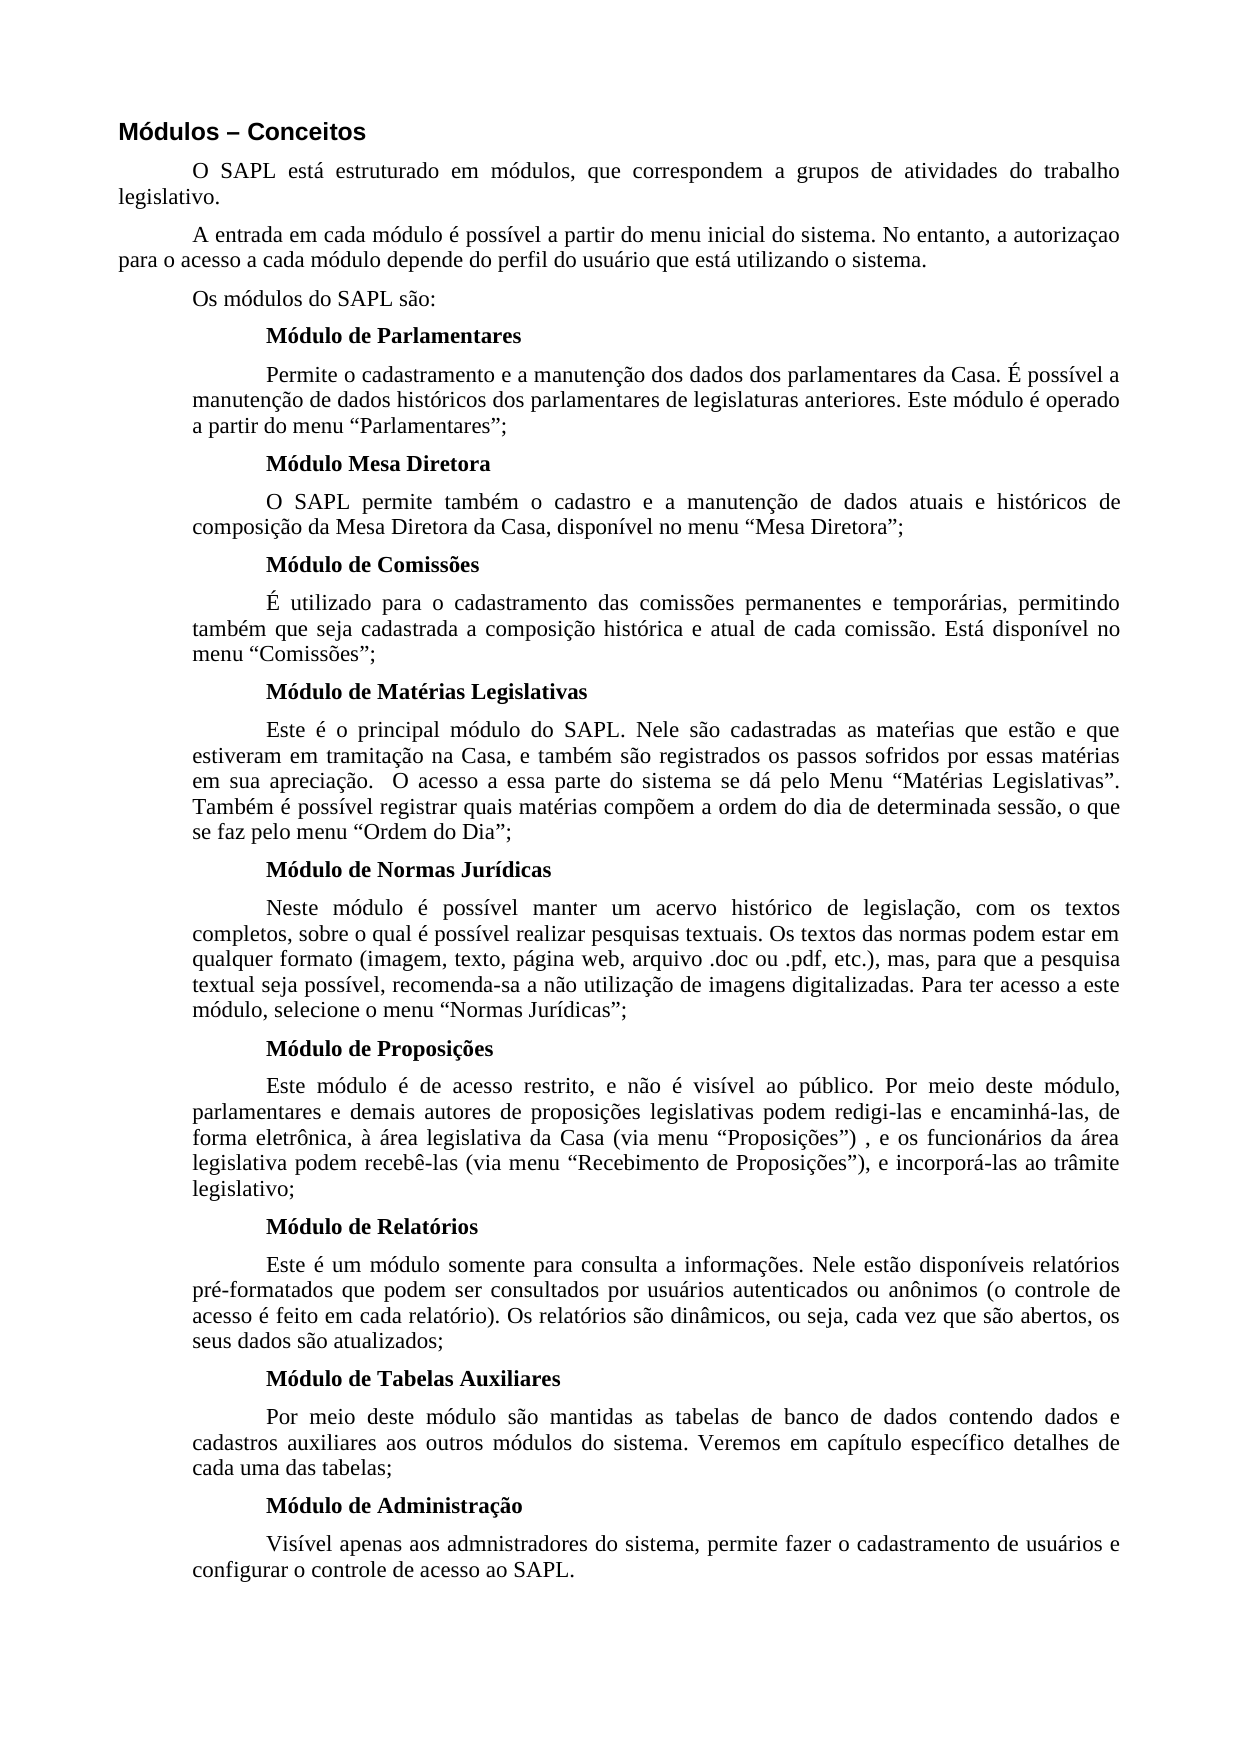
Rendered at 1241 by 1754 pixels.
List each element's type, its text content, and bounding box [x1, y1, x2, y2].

text Módulo Mesa Diretora [118, 451, 1122, 476]
text Este é o principal módulo do SAPL. Nele são cadastradas as mateŕias que estão e que estiveram em tramitação na Casa, e também são registrados os passos sofridos por essas matérias em sua apreciação. O acesso a essa parte do sistema se dá pelo Menu “Matérias Legislativas”. Também é possível registrar quais matérias compõem a ordem do dia de determinada sessão, o que se faz pelo menu “Ordem do Dia”; [192, 717, 1122, 845]
text Visível apenas aos admnistradores do sistema, permite fazer o cadastramento de usuários e configurar o controle de acesso ao SAPL. [192, 1531, 1122, 1582]
text Módulo de Administração [266, 1493, 1122, 1519]
text Módulo de Parlamentares [266, 323, 1122, 349]
text Módulo de Tabelas Auxiliares [266, 1366, 1122, 1392]
text O SAPL está estruturado em módulos, que correspondem a grupos de atividades do trabalho legislativo. [118, 158, 1122, 209]
subtitle Módulos – Conceitos [118, 118, 1122, 146]
text Módulo de Proposições [266, 1035, 1122, 1061]
text Os módulos do SAPL são: [118, 285, 1122, 311]
text Este é um módulo somente para consulta a informações. Nele estão disponíveis relatórios pré-formatados que podem ser consultados por usuários autenticados ou anônimos (o controle de acesso é feito em cada relatório). Os relatórios são dinâmicos, ou seja, cada vez que são abertos, os seus dados são atualizados; [192, 1252, 1122, 1354]
text O SAPL permite também o cadastro e a manutenção de dados atuais e históricos de composição da Mesa Diretora da Casa, disponível no menu “Mesa Diretora”; [192, 488, 1122, 539]
text Módulo de Comissões [266, 552, 1122, 578]
text Neste módulo é possível manter um acervo histórico de legislação, com os textos completos, sobre o qual é possível realizar pesquisas textuais. Os textos das normas podem estar em qualquer formato (imagem, texto, página web, arquivo .doc ou .pdf, etc.), mas, para que a pesquisa textual seja possível, recomenda-sa a não utilização de imagens digitalizadas. Para ter acesso a este módulo, selecione o menu “Normas Jurídicas”; [192, 895, 1122, 1023]
text Módulo de Matérias Legislativas [266, 679, 1122, 705]
text A entrada em cada módulo é possível a partir do menu inicial do sistema. No entanto, a autorizaçao para o acesso a cada módulo depende do perfil do usuário que está utilizando o sistema. [118, 222, 1122, 273]
text Permite o cadastramento e a manutenção dos dados dos parlamentares da Casa. É possível a manutenção de dados históricos dos parlamentares de legislaturas anteriores. Este módulo é operado a partir do menu “Parlamentares”; [192, 361, 1122, 438]
text Módulo de Relatórios [266, 1213, 1122, 1239]
text Por meio deste módulo são mantidas as tabelas de banco de dados contendo dados e cadastros auxiliares aos outros módulos do sistema. Veremos em capítulo específico detalhes de cada uma das tabelas; [192, 1404, 1122, 1481]
text É utilizado para o cadastramento das comissões permanentes e temporárias, permitindo também que seja cadastrada a composição histórica e atual de cada comissão. Está disponível no menu “Comissões”; [192, 590, 1122, 667]
text Este módulo é de acesso restrito, e não é visível ao público. Por meio deste módulo, parlamentares e demais autores de proposições legislativas podem redigi-las e encaminhá-las, de forma eletrônica, à área legislativa da Casa (via menu “Proposições”) , e os funcionários da área legislativa podem recebê-las (via menu “Recebimento de Proposições”), e incorporá-las ao trâmite legislativo; [192, 1073, 1122, 1201]
text Módulo de Normas Jurídicas [266, 857, 1122, 883]
